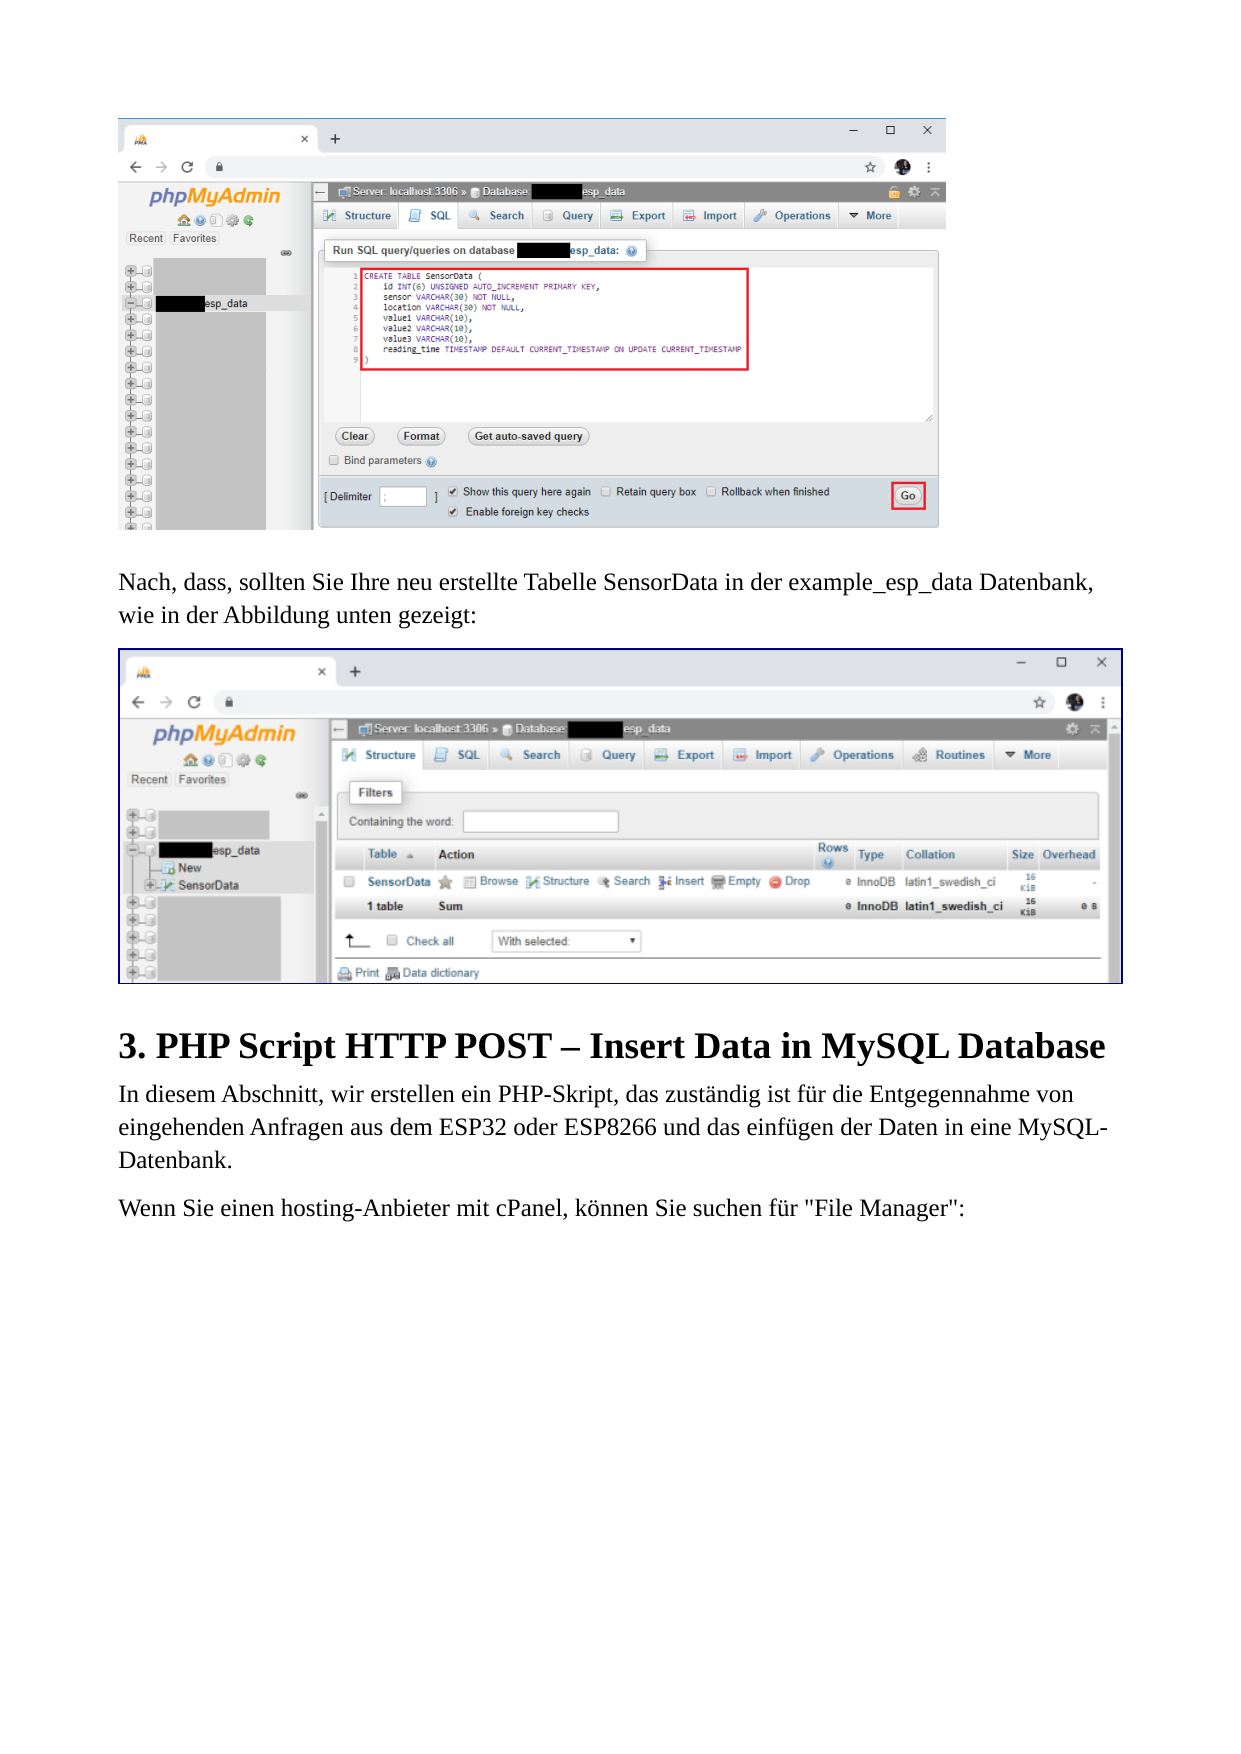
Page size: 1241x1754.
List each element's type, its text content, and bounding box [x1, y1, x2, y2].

text Nach, dass, sollten Sie Ihre neu erstellte Tabelle SensorData in der example_esp_data Datenbank, wie in der Abbildung unten gezeigt: [118, 567, 1122, 629]
subtitle 3. PHP Script HTTP POST – Insert Data in MySQL Database [118, 1024, 1122, 1067]
picture [120, 650, 1121, 983]
text Wenn Sie einen hosting-Anbieter mit cPanel, können Sie suchen für "File Manager": [118, 1193, 1122, 1222]
picture [118, 118, 946, 530]
text In diesem Abschnitt, wir erstellen ein PHP-Skript, das zuständig ist für die Entgegennahme von eingehenden Anfragen aus dem ESP32 oder ESP8266 und das einfügen der Daten in eine MySQL-Datenbank. [118, 1079, 1122, 1174]
